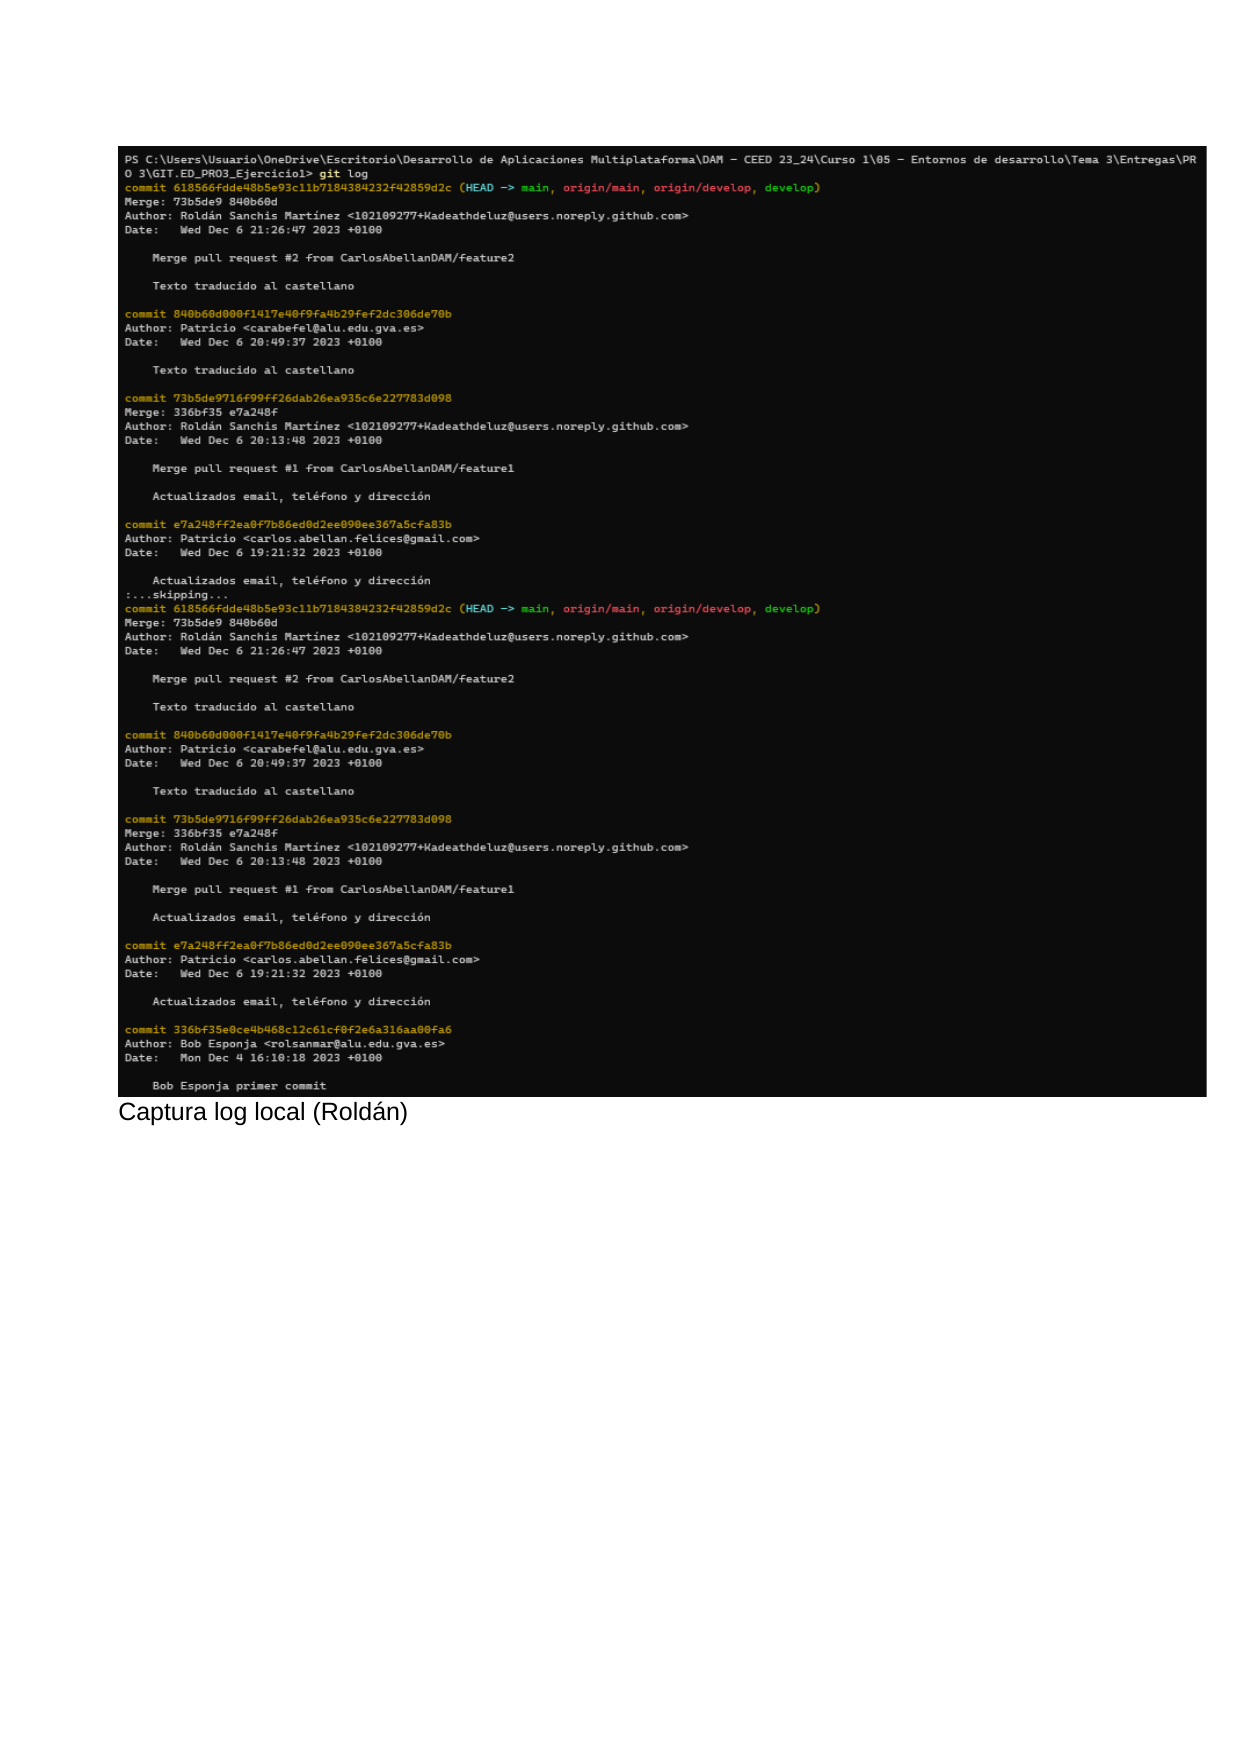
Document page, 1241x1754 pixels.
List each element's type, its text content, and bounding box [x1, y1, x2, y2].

text Captura log local (Roldán) [118, 1097, 1122, 1126]
picture [118, 146, 1207, 1097]
